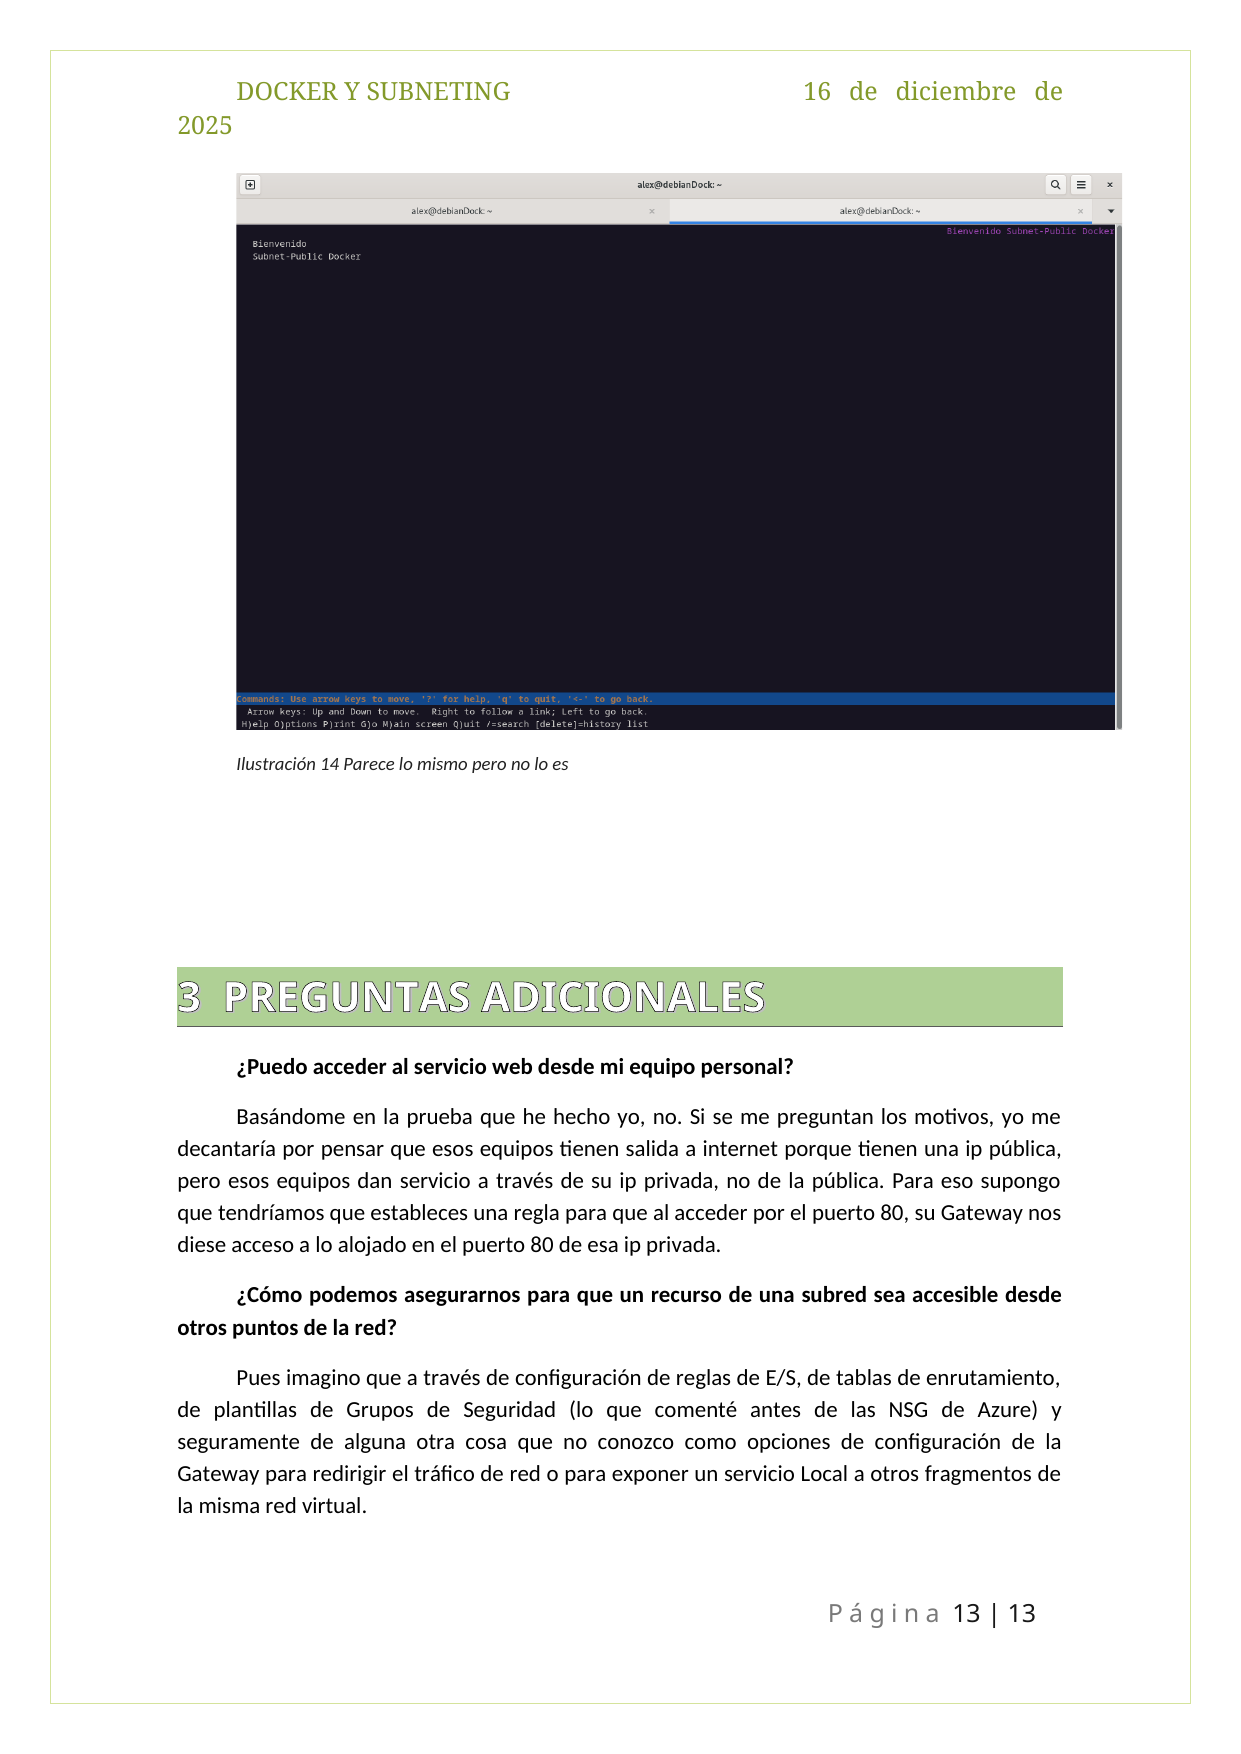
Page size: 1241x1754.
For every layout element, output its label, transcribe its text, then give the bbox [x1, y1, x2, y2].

text ¿Puedo acceder al servicio web desde mi equipo personal? [177, 1052, 1063, 1080]
subtitle PREGUNTAS ADICIONALES [177, 967, 1063, 1026]
text Pues imagino que a través de configuración de reglas de E/S, de tablas de enrutamiento, de plantillas de Grupos de Seguridad (lo que comenté antes de las NSG de Azure) y seguramente de alguna otra cosa que no conozco como opciones de configuración de la Gateway para redirigir el tráfico de red o para exponer un servicio Local a otros fragmentos de la misma red virtual. [177, 1363, 1063, 1519]
text Ilustración 14 Parece lo mismo pero no lo es [177, 752, 1063, 775]
text ¿Cómo podemos asegurarnos para que un recurso de una subred sea accesible desde otros puntos de la red? [177, 1281, 1063, 1341]
text Basándome en la prueba que he hecho yo, no. Si se me preguntan los motivos, yo me decantaría por pensar que esos equipos tienen salida a internet porque tienen una ip pública, pero esos equipos dan servicio a través de su ip privada, no de la pública. Para eso supongo que tendríamos que estableces una regla para que al acceder por el puerto 80, su Gateway nos diese acceso a lo alojado en el puerto 80 de esa ip privada. [177, 1102, 1063, 1259]
